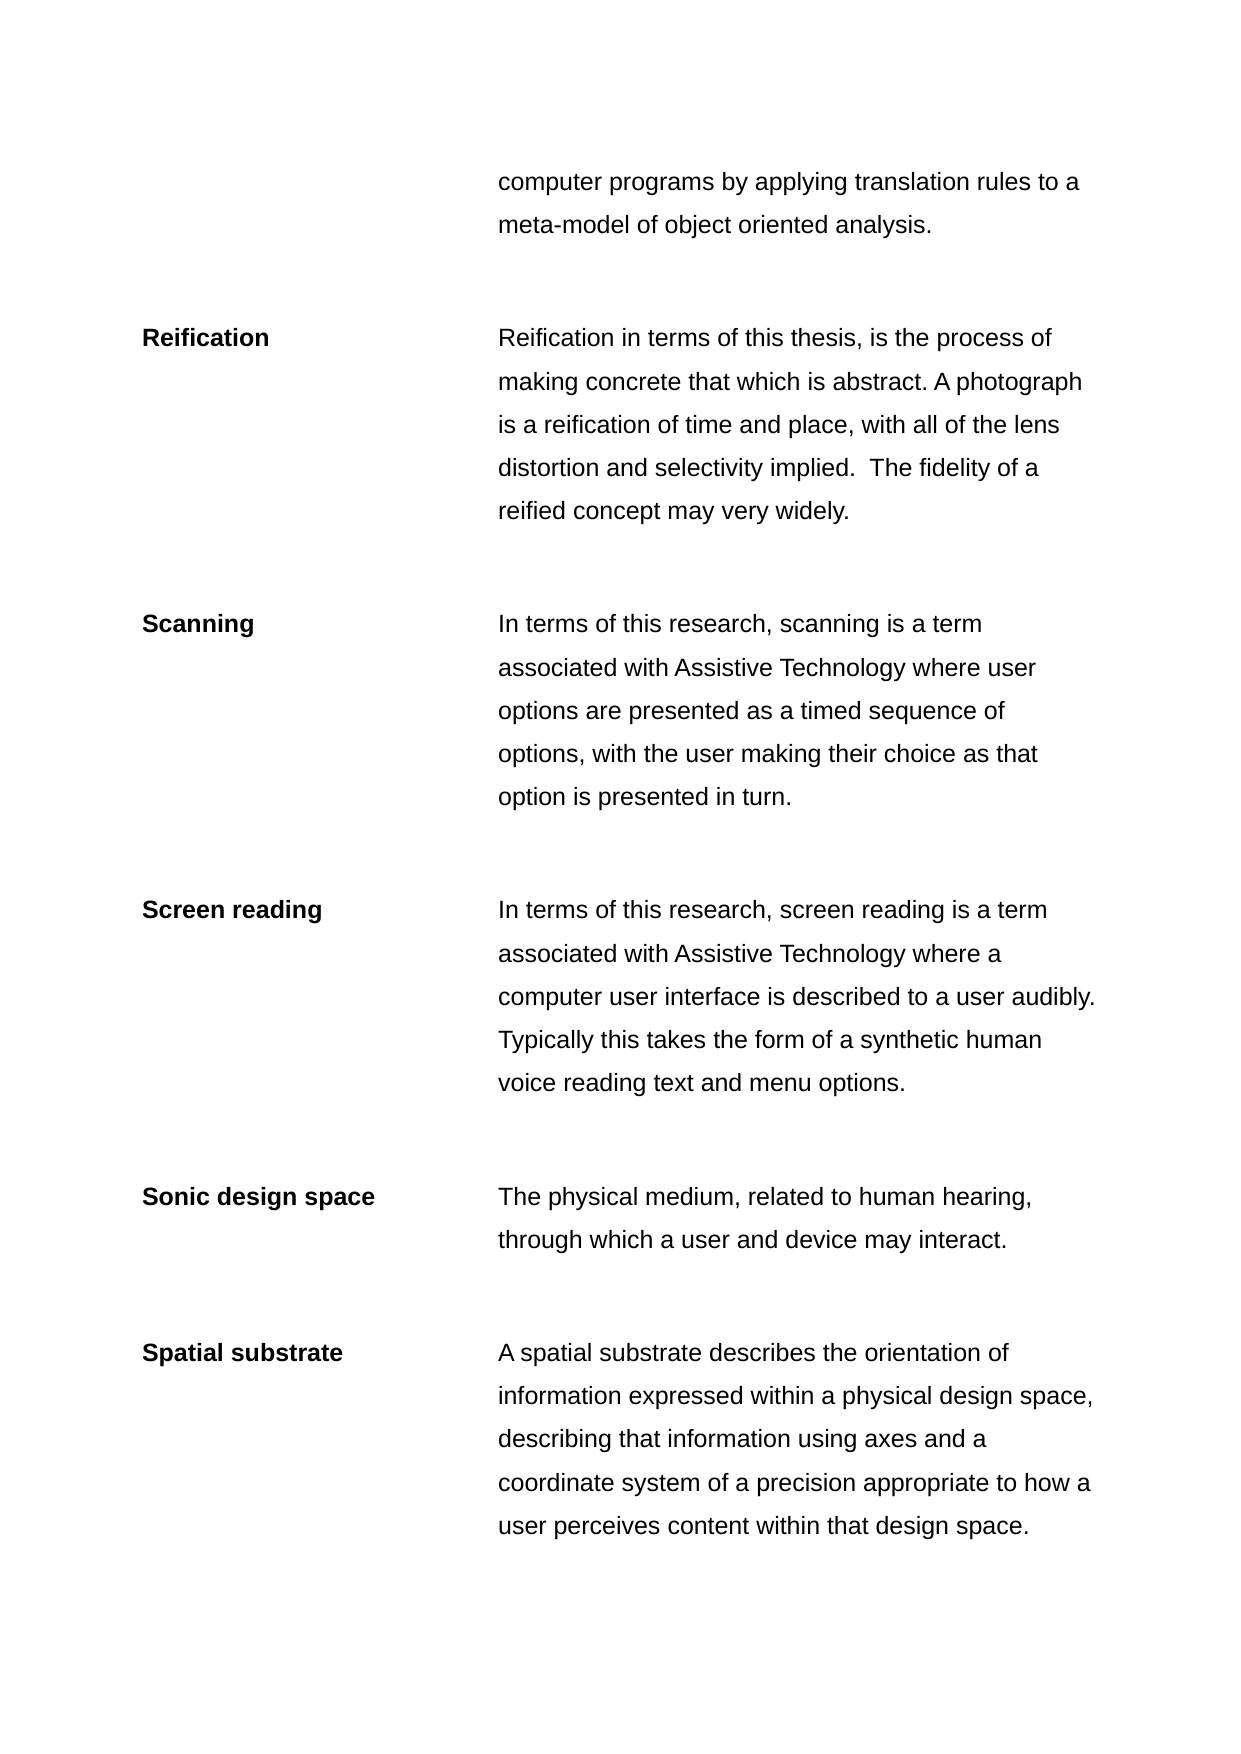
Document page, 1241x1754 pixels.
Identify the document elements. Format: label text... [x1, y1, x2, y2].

table_cell Spatial substrate [118, 1290, 474, 1576]
table_cell A spatial substrate describes the orientation of information expressed within a physical design space, describing that information using axes and a coordinate system of a precision appropriate to how a user perceives content within that design space. [474, 1290, 1122, 1576]
table_cell In terms of this research, scanning is a term associated with Assistive Technology where user options are presented as a timed sequence of options, with the user making their choice as that option is presented in turn. [474, 561, 1122, 847]
table_cell In terms of this research, screen reading is a term associated with Assistive Technology where a computer user interface is described to a user audibly. Typically this takes the form of a synthetic human voice reading text and menu options. [474, 847, 1122, 1133]
table_cell The physical medium, related to human hearing, through which a user and device may interact. [474, 1133, 1122, 1289]
table_cell Reification [118, 275, 474, 561]
table_cell Scanning [118, 561, 474, 847]
table_cell computer programs by applying translation rules to a meta-model of object oriented analysis. [474, 118, 1122, 275]
table_cell Reification in terms of this thesis, is the process of making concrete that which is abstract. A photograph is a reification of time and place, with all of the lens distortion and selectivity implied. The fidelity of a reified concept may very widely. [474, 275, 1122, 561]
table_cell Sonic design space [118, 1133, 474, 1289]
table_cell Screen reading [118, 847, 474, 1133]
table_cell [118, 118, 474, 275]
